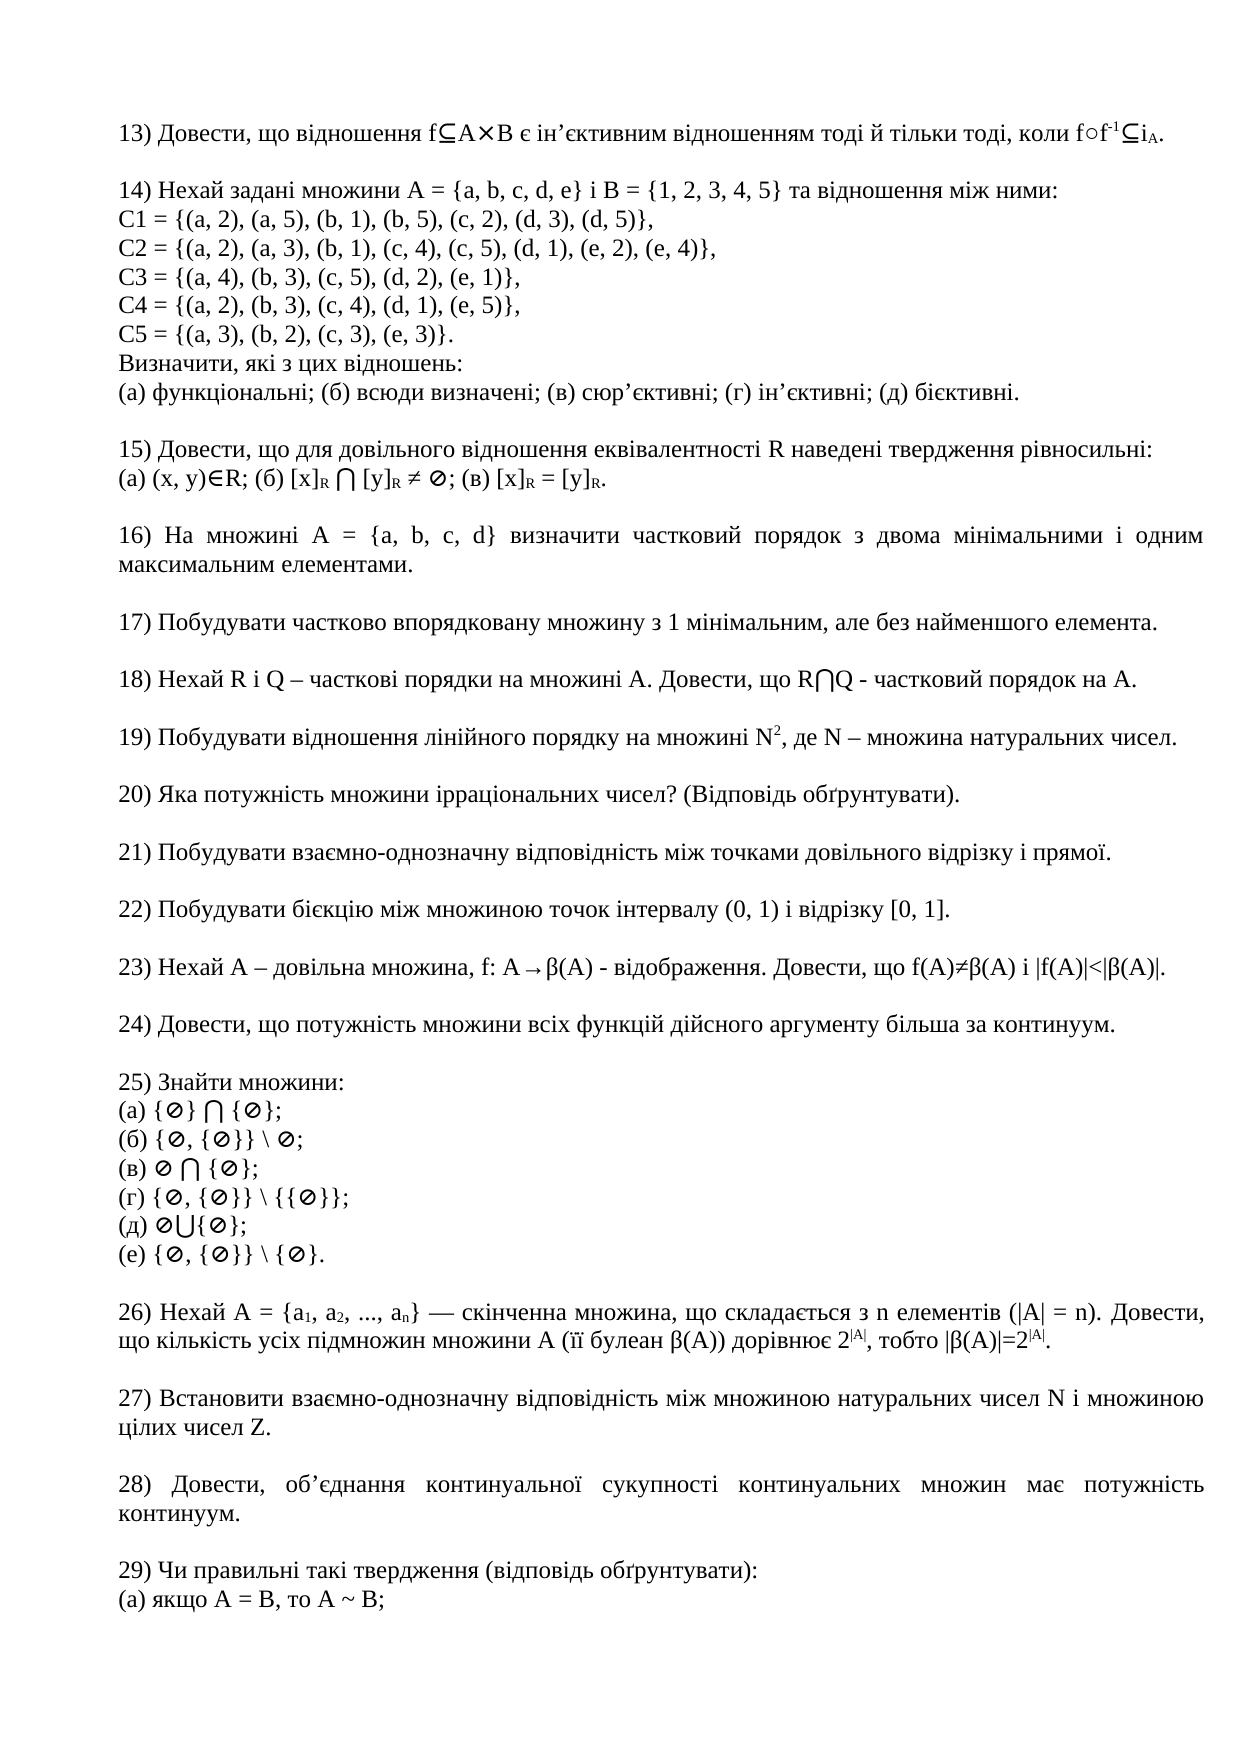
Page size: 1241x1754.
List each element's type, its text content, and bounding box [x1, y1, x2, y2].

text (а) {⊘} ⋂ {⊘}; [118, 1096, 1205, 1124]
text 19) Побудувати відношення лінійного порядку на множині N2, де N – множина натуральних чисел. [118, 722, 1205, 751]
text (а) функціональні; (б) всюди визначені; (в) сюр’єктивні; (г) ін’єктивні; (д) бієктивні. [118, 377, 1205, 406]
text 14) Нехай задані множини A = {a, b, c, d, e} і B = {1, 2, 3, 4, 5} та відношення між ними: [118, 176, 1205, 204]
text (б) {⊘, {⊘}} \ ⊘; [118, 1124, 1205, 1153]
text 21) Побудувати взаємно-однозначну відповідність між точками довільного відрізку i прямої. [118, 837, 1205, 866]
text Визначити, які з цих відношень: [118, 348, 1205, 377]
text (а) (х, у)∈R; (б) [x]R ⋂ [y]R ≠ ⊘; (в) [x]R = [y]R. [118, 463, 1205, 492]
text 27) Встановити взаємно-однозначну відповідність між множиною натуральних чисел N і множиною цілих чисел Z. [118, 1383, 1205, 1441]
text 28) Довести, об’єднання континуальної сукупності континуальних множин має потужність континуум. [118, 1469, 1205, 1527]
text (е) {⊘, {⊘}} \ {⊘}. [118, 1239, 1205, 1268]
text 15) Довести, що для довільного відношення еквівалентності R наведені твердження рівносильні: [118, 434, 1205, 463]
text 25) Знайти множини: [118, 1067, 1205, 1096]
text C1 = {(a, 2), (a, 5), (b, 1), (b, 5), (c, 2), (d, 3), (d, 5)}, [118, 204, 1205, 233]
text (г) {⊘, {⊘}} \ {{⊘}}; [118, 1182, 1205, 1211]
text 23) Нехай А – довільна множина, f: A→β(A) - відображення. Довести, що f(A)≠β(A) і |f(A)|<|β(A)|. [118, 952, 1205, 981]
text 24) Довести, що потужність множини всіх функцій дійсного аргументу більша за континуум. [118, 1009, 1205, 1038]
text (в) ⊘ ⋂ {⊘}; [118, 1153, 1205, 1182]
text C3 = {(a, 4), (b, 3), (c, 5), (d, 2), (e, 1)}, [118, 262, 1205, 291]
text (а) якщо А = В, то А ~ В; [118, 1584, 1205, 1613]
text 18) Нехай R і Q – часткові порядки на множині А. Довести, що R⋂Q - частковий порядок на А. [118, 664, 1205, 693]
text 20) Яка потужність множини ірраціональних чисел? (Відповідь обґрунтувати). [118, 779, 1205, 808]
text 22) Побудувати бієкцію між множиною точок інтервалу (0, 1) і відрізку [0, 1]. [118, 894, 1205, 923]
text 17) Побудувати частково впорядковану множину з 1 мінімальним, але без найменшого елемента. [118, 607, 1205, 636]
text (д) ⊘⋃{⊘}; [118, 1211, 1205, 1239]
text C5 = {(a, 3), (b, 2), (c, 3), (e, 3)}. [118, 319, 1205, 348]
text 29) Чи правильні такі твердження (відповідь обґрунтувати): [118, 1556, 1205, 1584]
text 26) Нехай А = {а1, а2, ..., аn} — скінченна множина, що складається з n елементів (|А| = n). Довести, що кількість усіх підмножин множини А (її булеан β(A)) дорівнює 2|А|, тобто |β(A)|=2|А|. [118, 1297, 1205, 1354]
text C4 = {(a, 2), (b, 3), (c, 4), (d, 1), (e, 5)}, [118, 291, 1205, 319]
text 16) На множині А = {a, b, c, d} визначити частковий порядок з двома мінімальними і одним максимальним елементами. [118, 521, 1205, 578]
text 13) Довести, що відношення f⊆А⨯В є ін’єктивним відношенням тоді й тільки тоді, коли f○f-1⊆іА. [118, 118, 1205, 147]
text C2 = {(a, 2), (a, 3), (b, 1), (c, 4), (c, 5), (d, 1), (e, 2), (e, 4)}, [118, 233, 1205, 262]
